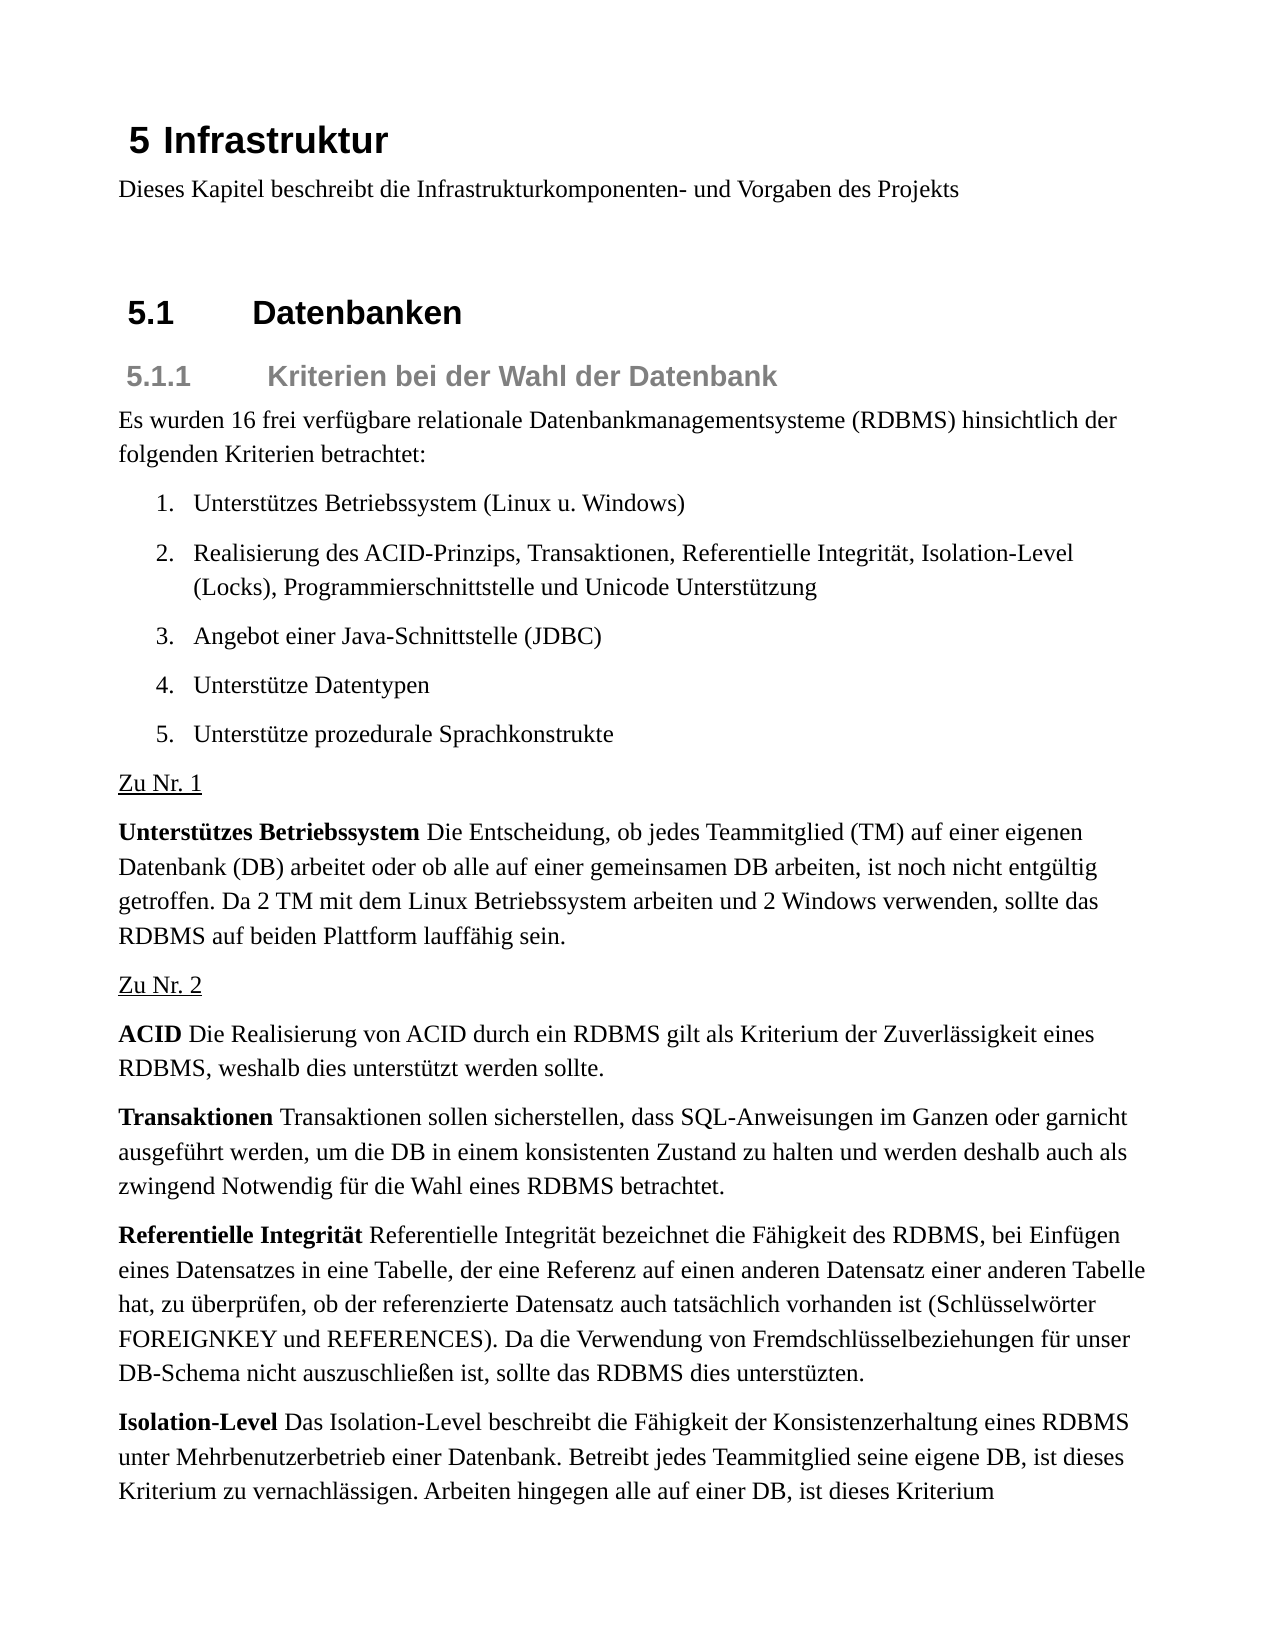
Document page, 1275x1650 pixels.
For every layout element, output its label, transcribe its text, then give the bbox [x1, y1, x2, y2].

subtitle Datenbanken [118, 293, 1157, 332]
list Unterstützes Betriebssystem (Linux u. Windows) [156, 488, 1157, 517]
text Zu Nr. 2 [118, 970, 1157, 999]
text Es wurden 16 frei verfügbare relationale Datenbankmanagementsysteme (RDBMS) hinsichtlich der folgenden Kriterien betrachtet: [118, 405, 1157, 468]
list Realisierung des ACID-Prinzips, Transaktionen, Referentielle Integrität, Isolation-Level (Locks), Programmierschnittstelle und Unicode Unterstützung [156, 538, 1157, 601]
list Unterstütze Datentypen [156, 670, 1157, 699]
subtitle Kriterien bei der Wahl der Datenbank [118, 359, 1157, 392]
list Angebot einer Java-Schnittstelle (JDBC) [156, 621, 1157, 650]
list Unterstütze prozedurale Sprachkonstrukte [156, 719, 1157, 748]
text Referentielle Integrität Referentielle Integrität bezeichnet die Fähigkeit des RDBMS, bei Einfügen eines Datensatzes in eine Tabelle, der eine Referenz auf einen anderen Datensatz einer anderen Tabelle hat, zu überprüfen, ob der referenzierte Datensatz auch tatsächlich vorhanden ist (Schlüsselwörter FOREIGNKEY und REFERENCES). Da die Verwendung von Fremdschlüsselbeziehungen für unser DB-Schema nicht auszuschließen ist, sollte das RDBMS dies unterstüzten. [118, 1221, 1157, 1387]
text Dieses Kapitel beschreibt die Infrastrukturkomponenten- und Vorgaben des Projekts [118, 174, 1157, 203]
text Isolation-Level Das Isolation-Level beschreibt die Fähigkeit der Konsistenzerhaltung eines RDBMS unter Mehrbenutzerbetrieb einer Datenbank. Betreibt jedes Teammitglied seine eigene DB, ist dieses Kriterium zu vernachlässigen. Arbeiten hingegen alle auf einer DB, ist dieses Kriterium [118, 1407, 1157, 1505]
subtitle Infrastruktur [118, 118, 1157, 162]
text Zu Nr. 1 [118, 768, 1157, 797]
text ACID Die Realisierung von ACID durch ein RDBMS gilt als Kriterium der Zuverlässigkeit eines RDBMS, weshalb dies unterstützt werden sollte. [118, 1019, 1157, 1082]
text Transaktionen Transaktionen sollen sicherstellen, dass SQL-Anweisungen im Ganzen oder garnicht ausgeführt werden, um die DB in einem konsistenten Zustand zu halten und werden deshalb auch als zwingend Notwendig für die Wahl eines RDBMS betrachtet. [118, 1102, 1157, 1200]
text Unterstützes Betriebssystem Die Entscheidung, ob jedes Teammitglied (TM) auf einer eigenen Datenbank (DB) arbeitet oder ob alle auf einer gemeinsamen DB arbeiten, ist noch nicht entgültig getroffen. Da 2 TM mit dem Linux Betriebssystem arbeiten und 2 Windows verwenden, sollte das RDBMS auf beiden Plattform lauffähig sein. [118, 817, 1157, 949]
